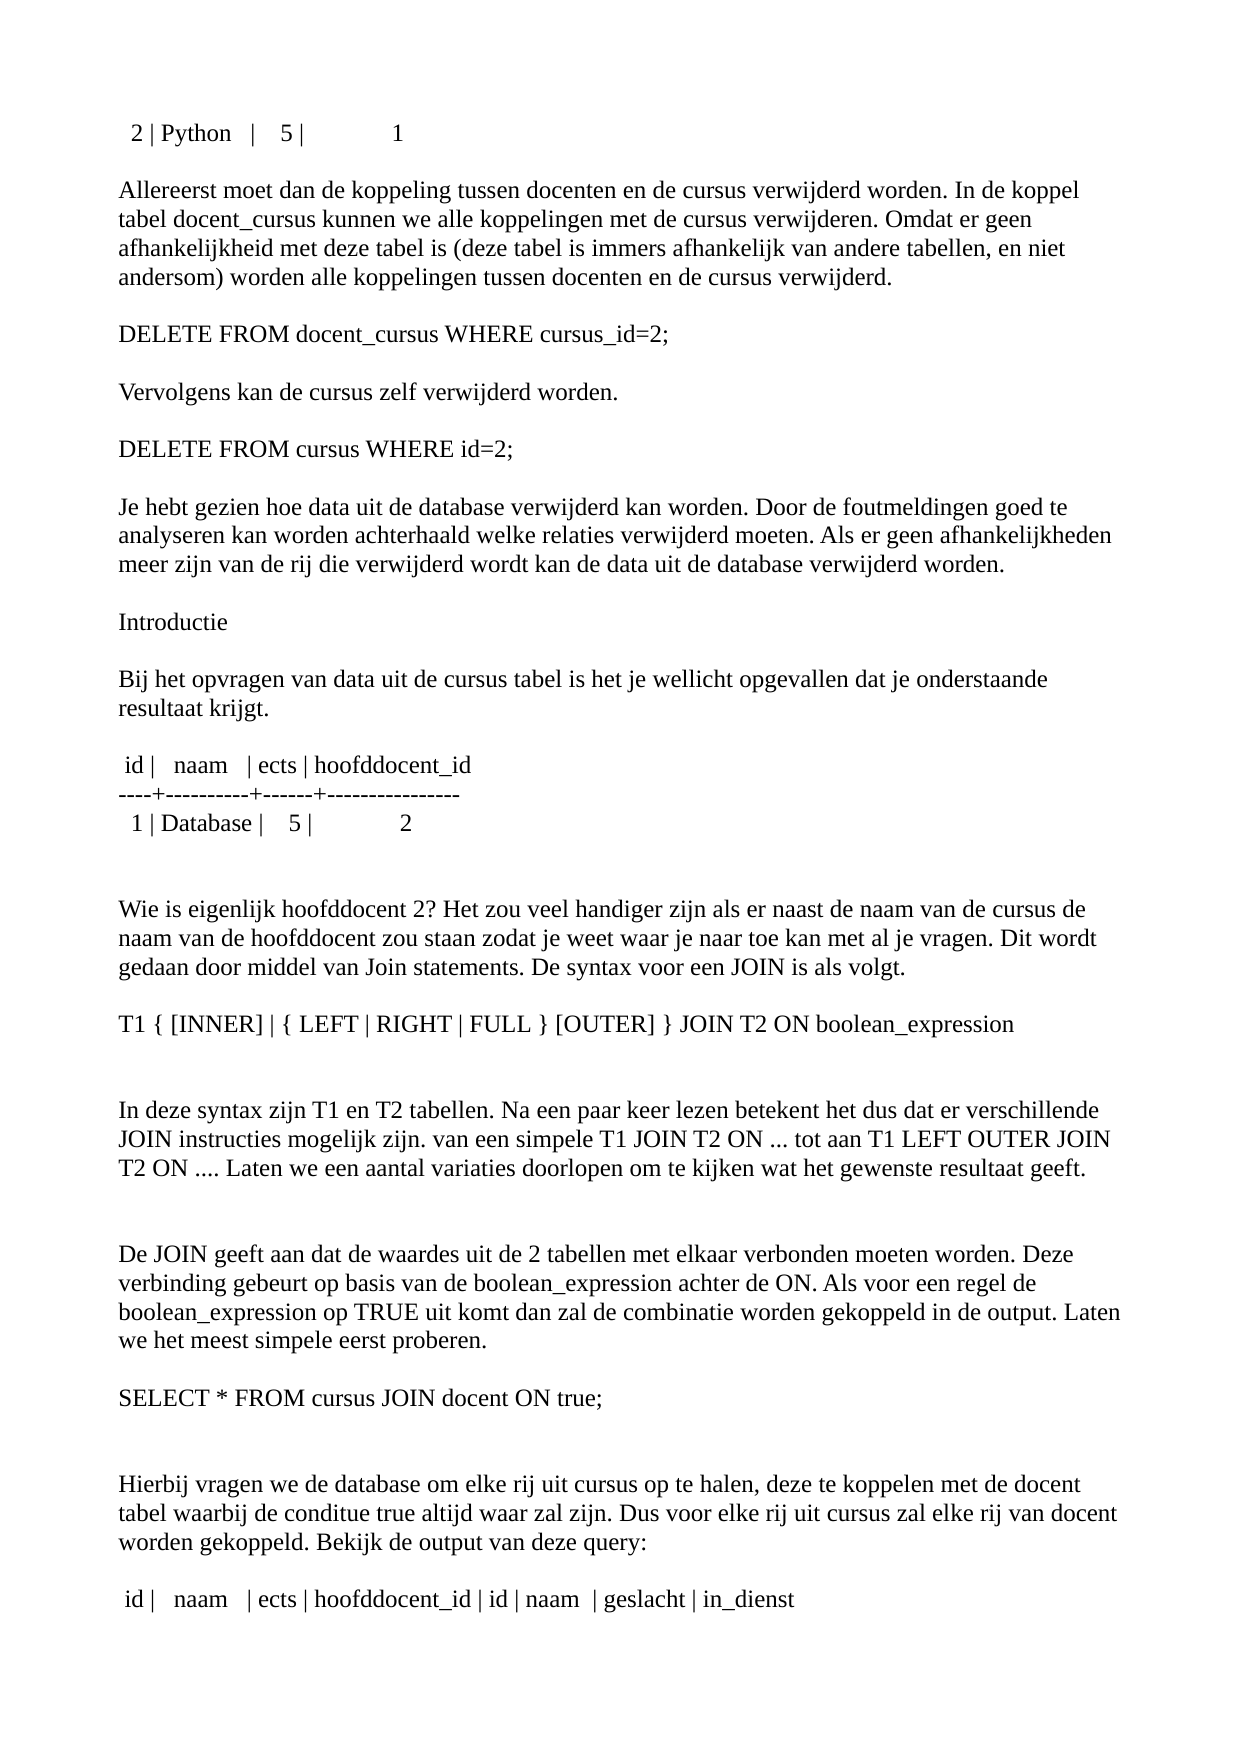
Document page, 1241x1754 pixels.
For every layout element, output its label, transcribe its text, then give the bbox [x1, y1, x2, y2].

text Vervolgens kan de cursus zelf verwijderd worden. [118, 377, 1122, 406]
text Introductie [118, 607, 1122, 636]
text Bij het opvragen van data uit de cursus tabel is het je wellicht opgevallen dat je onderstaande resultaat krijgt. [118, 664, 1122, 722]
text DELETE FROM cursus WHERE id=2; [118, 434, 1122, 463]
text id | naam | ects | hoofddocent_id [118, 751, 1122, 779]
text Wie is eigenlijk hoofddocent 2? Het zou veel handiger zijn als er naast de naam van de cursus de naam van de hoofddocent zou staan zodat je weet waar je naar toe kan met al je vragen. Dit wordt gedaan door middel van Join statements. De syntax voor een JOIN is als volgt. [118, 894, 1122, 981]
text 2 | Python | 5 | 1 [118, 118, 1122, 147]
text SELECT * FROM cursus JOIN docent ON true; [118, 1383, 1122, 1412]
text T1 { [INNER] | { LEFT | RIGHT | FULL } [OUTER] } JOIN T2 ON boolean_expression [118, 1009, 1122, 1038]
text Je hebt gezien hoe data uit de database verwijderd kan worden. Door de foutmeldingen goed te analyseren kan worden achterhaald welke relaties verwijderd moeten. Als er geen afhankelijkheden meer zijn van de rij die verwijderd wordt kan de data uit de database verwijderd worden. [118, 492, 1122, 578]
text ----+----------+------+---------------- [118, 779, 1122, 808]
text Hierbij vragen we de database om elke rij uit cursus op te halen, deze te koppelen met de docent tabel waarbij de conditue true altijd waar zal zijn. Dus voor elke rij uit cursus zal elke rij van docent worden gekoppeld. Bekijk de output van deze query: [118, 1469, 1122, 1556]
text 1 | Database | 5 | 2 [118, 808, 1122, 837]
text De JOIN geeft aan dat de waardes uit de 2 tabellen met elkaar verbonden moeten worden. Deze verbinding gebeurt op basis van de boolean_expression achter de ON. Als voor een regel de boolean_expression op TRUE uit komt dan zal de combinatie worden gekoppeld in de output. Laten we het meest simpele eerst proberen. [118, 1239, 1122, 1354]
text id | naam | ects | hoofddocent_id | id | naam | geslacht | in_dienst [118, 1584, 1122, 1613]
text DELETE FROM docent_cursus WHERE cursus_id=2; [118, 319, 1122, 348]
text Allereerst moet dan de koppeling tussen docenten en de cursus verwijderd worden. In de koppel tabel docent_cursus kunnen we alle koppelingen met de cursus verwijderen. Omdat er geen afhankelijkheid met deze tabel is (deze tabel is immers afhankelijk van andere tabellen, en niet andersom) worden alle koppelingen tussen docenten en de cursus verwijderd. [118, 176, 1122, 291]
text In deze syntax zijn T1 en T2 tabellen. Na een paar keer lezen betekent het dus dat er verschillende JOIN instructies mogelijk zijn. van een simpele T1 JOIN T2 ON ... tot aan T1 LEFT OUTER JOIN T2 ON .... Laten we een aantal variaties doorlopen om te kijken wat het gewenste resultaat geeft. [118, 1096, 1122, 1182]
